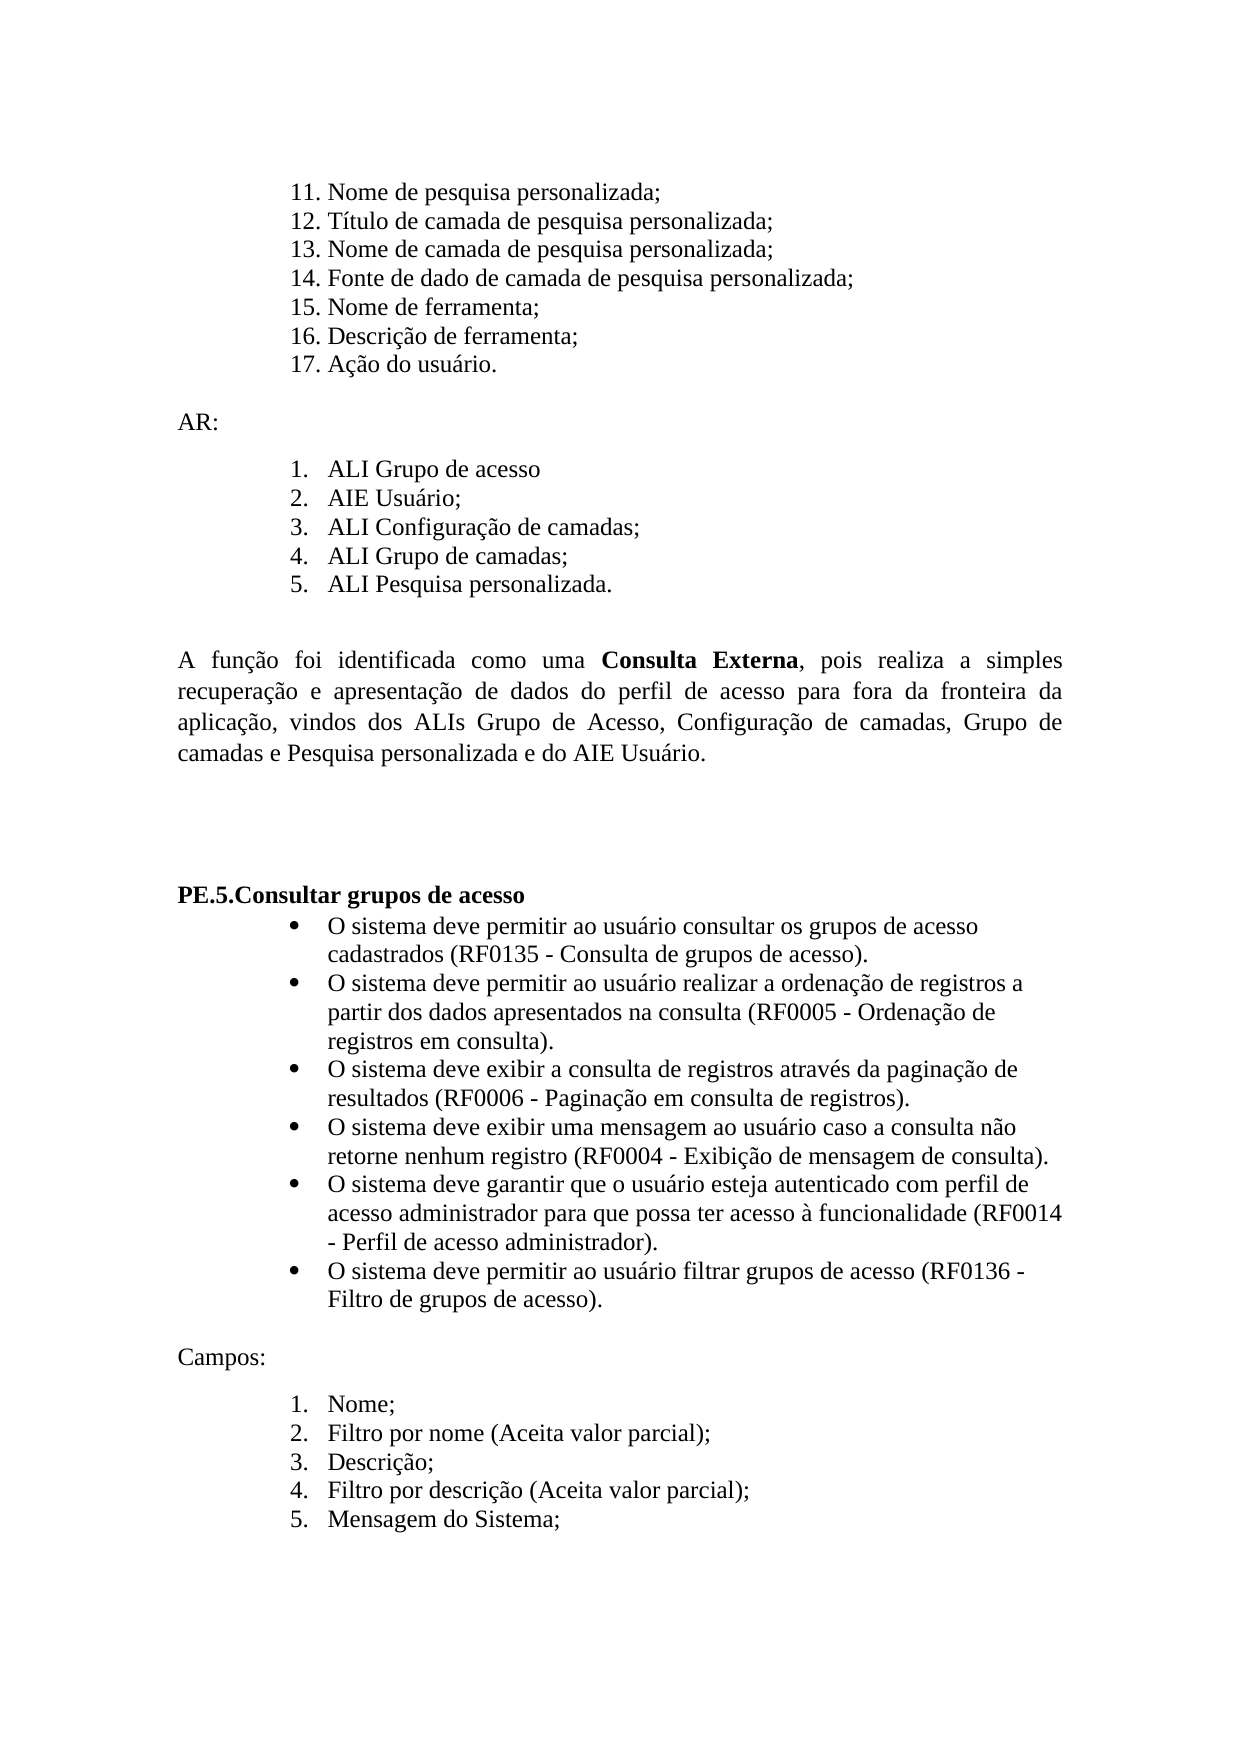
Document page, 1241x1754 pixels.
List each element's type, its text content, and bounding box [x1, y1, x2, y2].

list Descrição; [290, 1447, 1063, 1476]
list ALI Configuração de camadas; [290, 512, 1063, 541]
list Ação do usuário. [290, 349, 1063, 378]
list Descrição de ferramenta; [290, 321, 1063, 349]
text Campos: [177, 1342, 1063, 1371]
list Filtro por nome (Aceita valor parcial); [290, 1418, 1063, 1447]
list Nome de camada de pesquisa personalizada; [290, 234, 1063, 263]
list O sistema deve permitir ao usuário filtrar grupos de acesso (RF0136 - Filtro de grupos de acesso). [290, 1256, 1063, 1313]
list Mensagem do Sistema; [290, 1504, 1063, 1533]
list Título de camada de pesquisa personalizada; [290, 206, 1063, 234]
list AIE Usuário; [290, 483, 1063, 512]
list Fonte de dado de camada de pesquisa personalizada; [290, 263, 1063, 292]
list O sistema deve exibir uma mensagem ao usuário caso a consulta não retorne nenhum registro (RF0004 - Exibição de mensagem de consulta). [290, 1112, 1063, 1169]
list ALI Grupo de acesso [290, 454, 1063, 483]
text A função foi identificada como uma Consulta Externa, pois realiza a simples recuperação e apresentação de dados do perfil de acesso para fora da fronteira da aplicação, vindos dos ALIs Grupo de Acesso, Configuração de camadas, Grupo de camadas e Pesquisa personalizada e do AIE Usuário. [177, 646, 1063, 767]
list Consultar grupos de acesso [177, 880, 1063, 909]
list O sistema deve permitir ao usuário consultar os grupos de acesso cadastrados (RF0135 - Consulta de grupos de acesso). [290, 911, 1063, 968]
list ALI Grupo de camadas; [290, 541, 1063, 569]
list O sistema deve exibir a consulta de registros através da paginação de resultados (RF0006 - Paginação em consulta de registros). [290, 1054, 1063, 1112]
text AR: [177, 407, 1063, 436]
list Nome de pesquisa personalizada; [290, 177, 1063, 206]
list ALI Pesquisa personalizada. [290, 569, 1063, 598]
list O sistema deve permitir ao usuário realizar a ordenação de registros a partir dos dados apresentados na consulta (RF0005 - Ordenação de registros em consulta). [290, 968, 1063, 1054]
list O sistema deve garantir que o usuário esteja autenticado com perfil de acesso administrador para que possa ter acesso à funcionalidade (RF0014 - Perfil de acesso administrador). [290, 1169, 1063, 1256]
list Nome; [290, 1389, 1063, 1418]
list Filtro por descrição (Aceita valor parcial); [290, 1476, 1063, 1504]
list Nome de ferramenta; [290, 292, 1063, 321]
